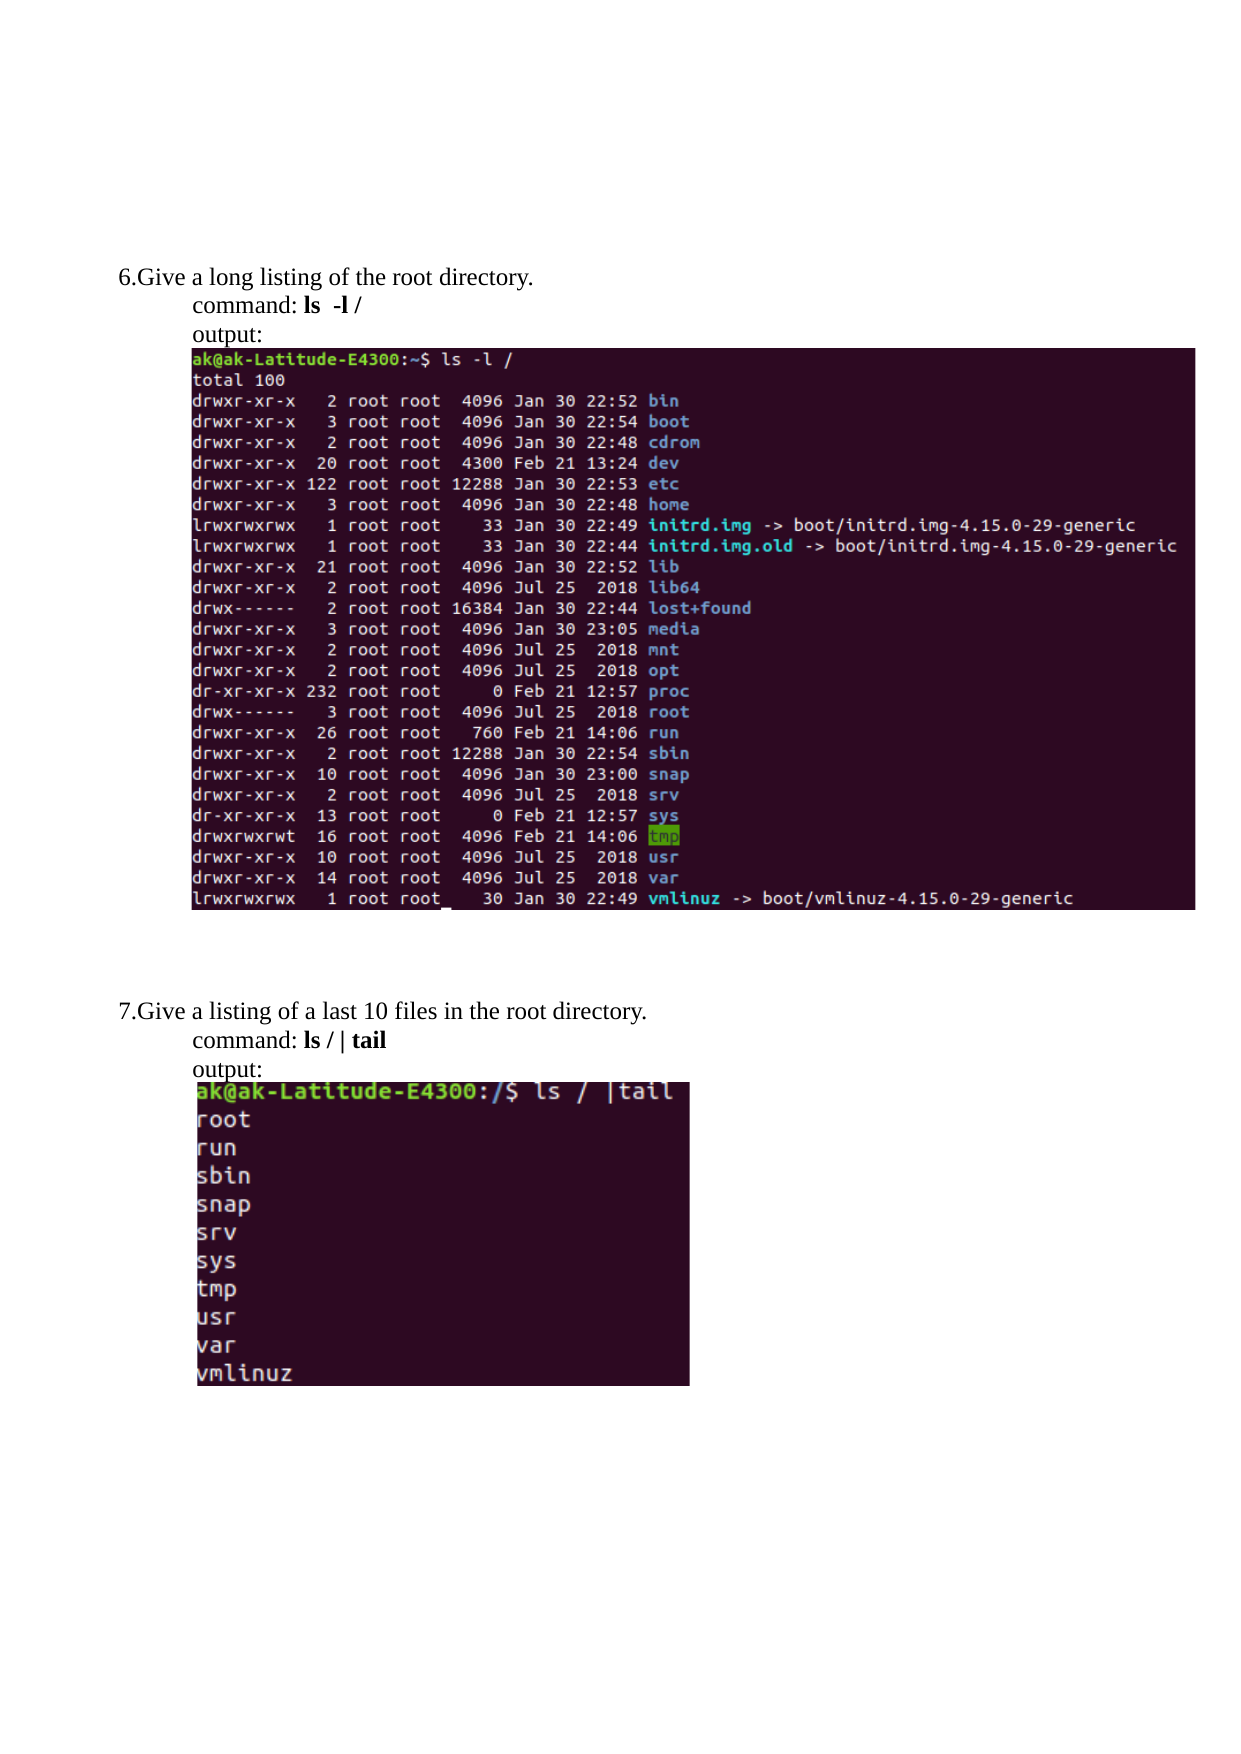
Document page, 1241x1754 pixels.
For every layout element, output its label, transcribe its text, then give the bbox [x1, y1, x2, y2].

text command: ls -l / [118, 291, 1122, 319]
picture [197, 1082, 690, 1386]
text command: ls / | tail [118, 1025, 1122, 1054]
picture [191, 348, 1196, 910]
text 7.Give a listing of a last 10 files in the root directory. [118, 996, 1122, 1025]
text 6.Give a long listing of the root directory. [118, 262, 1122, 291]
text output: [118, 1054, 1122, 1082]
text output: [118, 319, 1122, 348]
